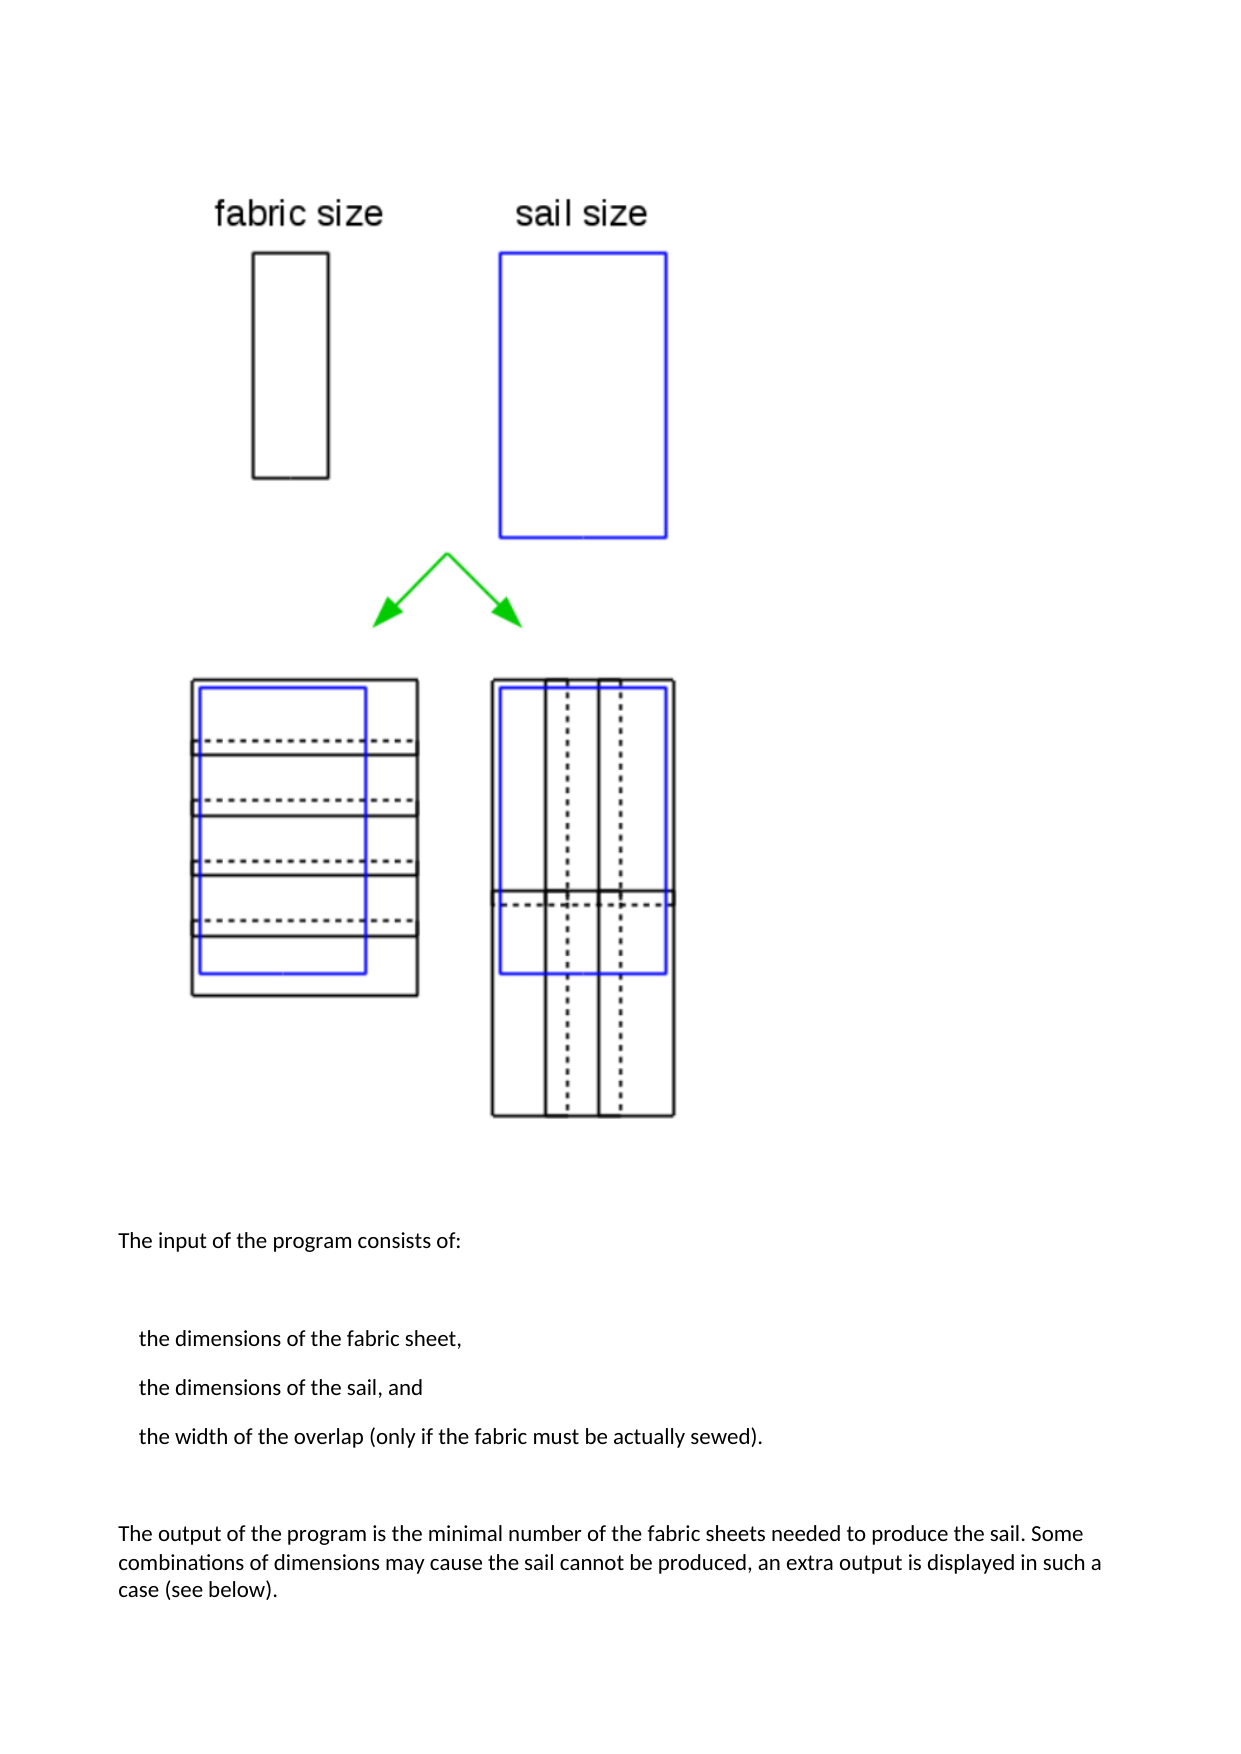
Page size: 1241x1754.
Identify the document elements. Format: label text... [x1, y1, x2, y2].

text the dimensions of the sail, and [118, 1373, 1122, 1401]
text the width of the overlap (only if the fabric must be actually sewed). [118, 1422, 1122, 1450]
text The input of the program consists of: [118, 1226, 1122, 1254]
text The output of the program is the minimal number of the fabric sheets needed to produce the sail. Some combinations of dimensions may cause the sail cannot be produced, an extra output is displayed in such a case (see below). [118, 1519, 1122, 1604]
text the dimensions of the fabric sheet, [118, 1324, 1122, 1352]
